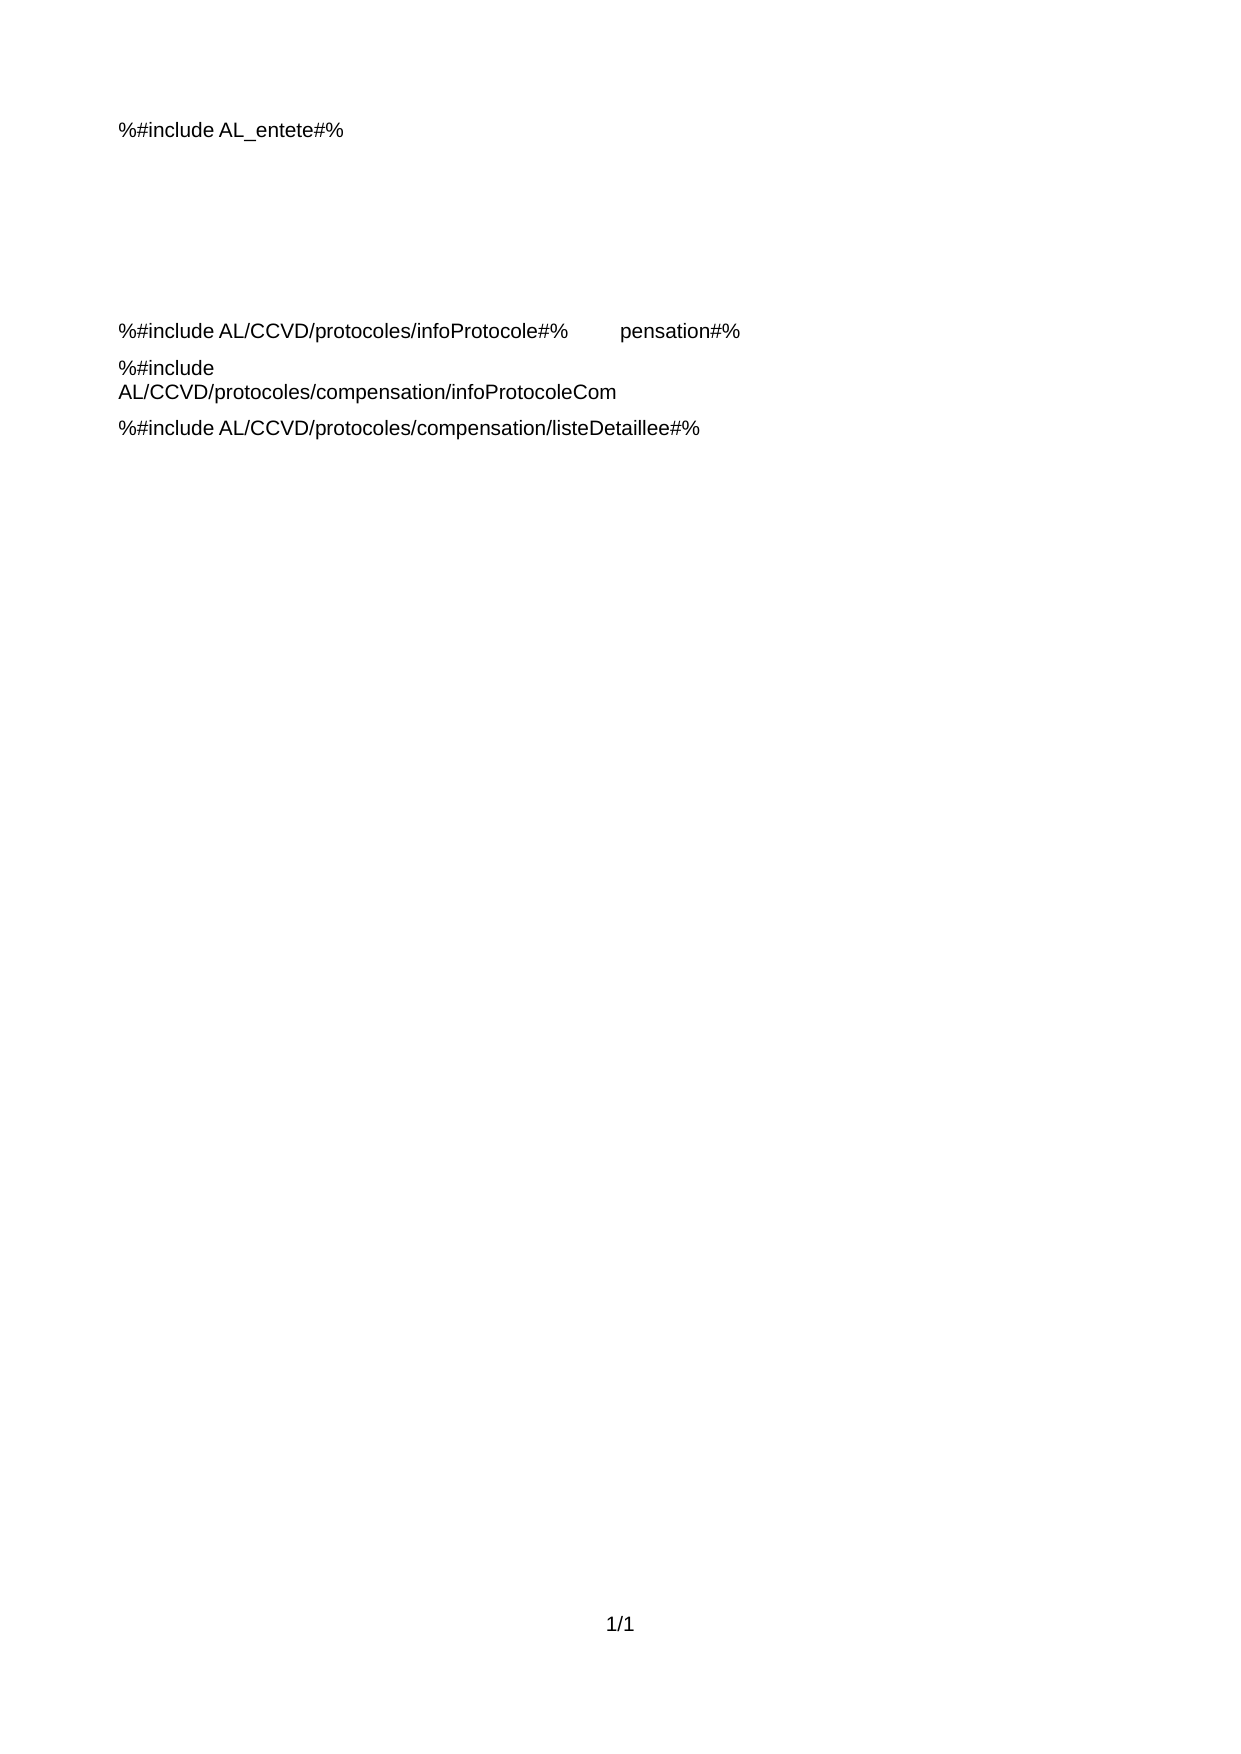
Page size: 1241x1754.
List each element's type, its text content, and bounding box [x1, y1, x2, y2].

text %#include AL/CCVD/protocoles/compensation/infoProtocoleCom [118, 356, 620, 403]
text %#include AL/CCVD/protocoles/compensation/listeDetaillee#% [118, 416, 1122, 440]
text pensation#% [620, 319, 1122, 343]
text %#include AL/CCVD/protocoles/infoProtocole#% [118, 319, 620, 343]
